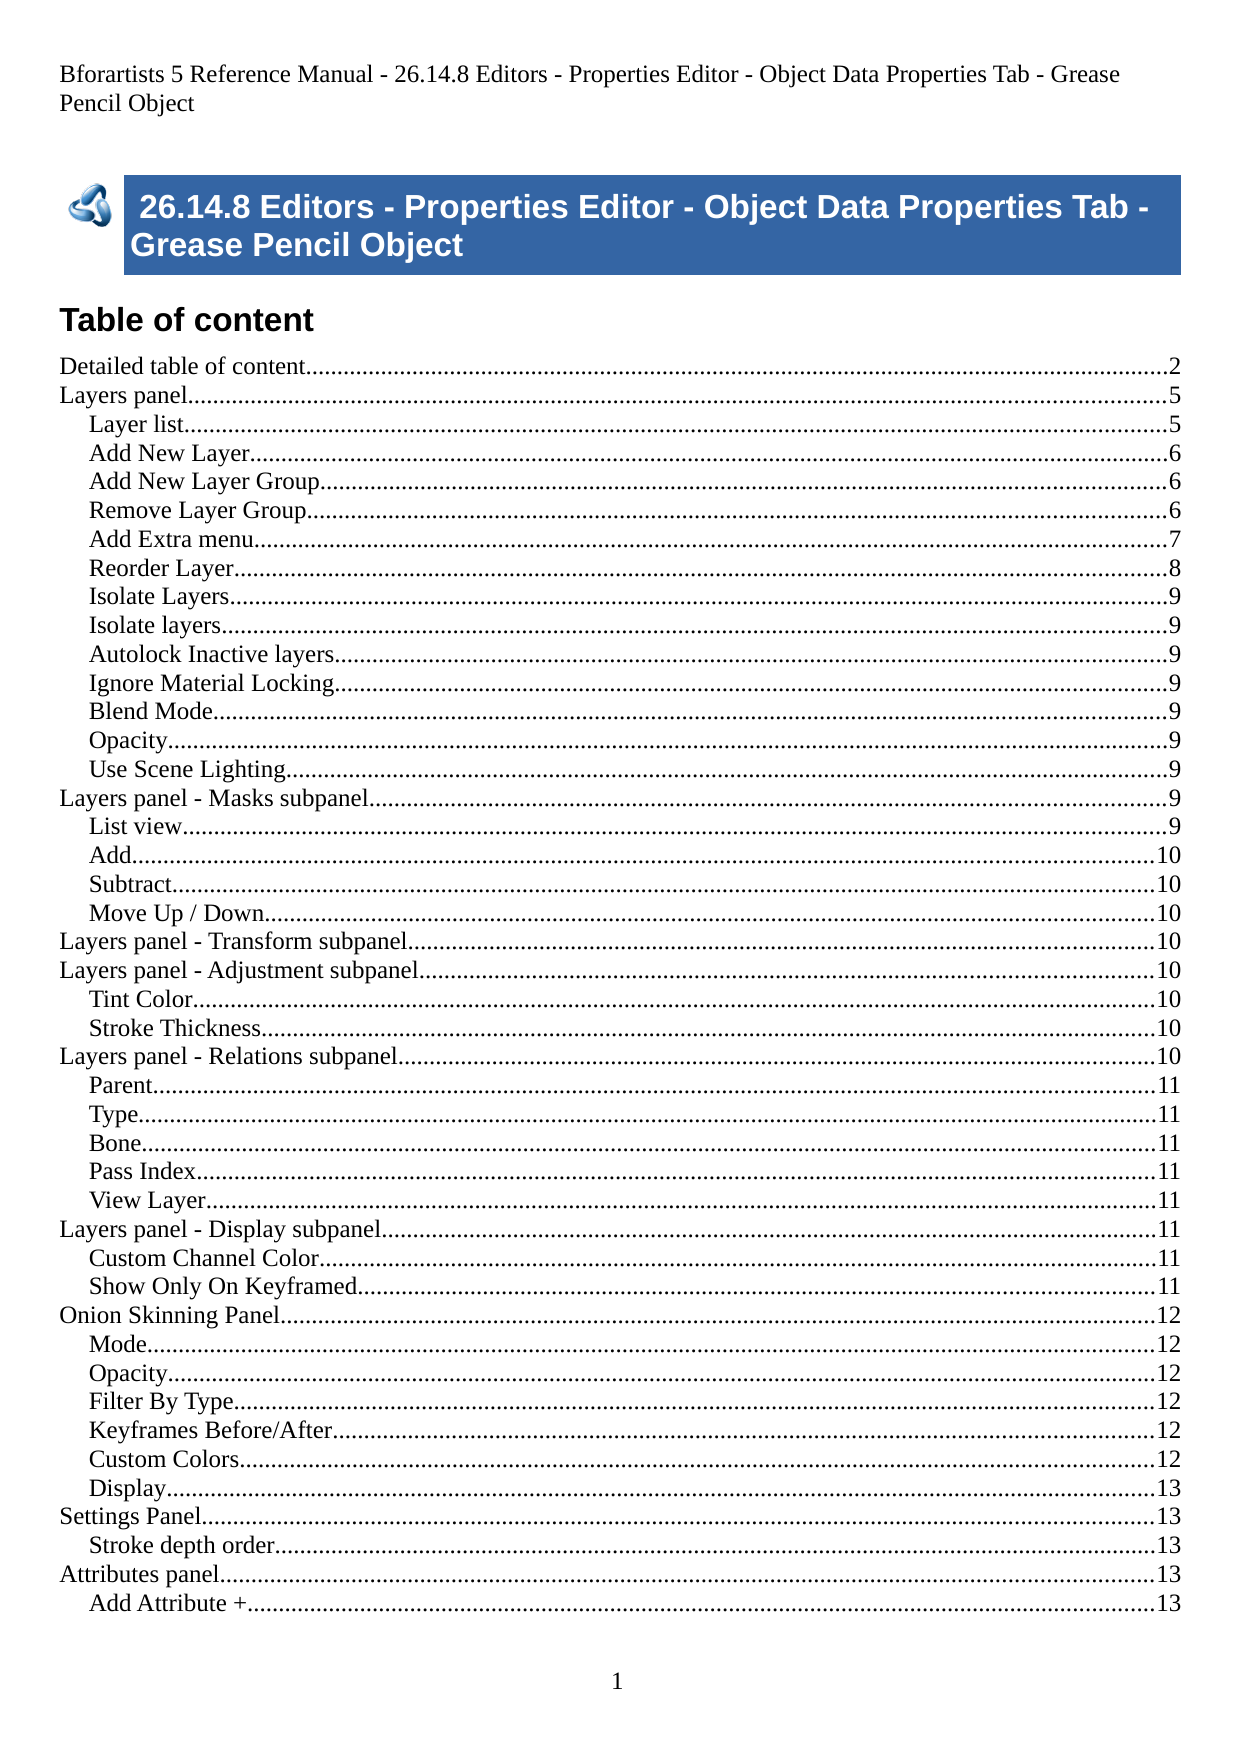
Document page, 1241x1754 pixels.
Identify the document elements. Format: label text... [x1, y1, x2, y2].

text Use Scene Lighting 9 [88, 754, 1181, 783]
text Layers panel - Masks subpanel 9 [59, 783, 1181, 811]
text Subtract 10 [88, 869, 1181, 898]
text Mode 12 [88, 1329, 1181, 1358]
text Onion Skinning Panel 12 [59, 1300, 1181, 1329]
text View Layer 11 [88, 1185, 1181, 1214]
text Stroke Thickness 10 [88, 1013, 1181, 1041]
text Type 11 [88, 1099, 1181, 1128]
text Add Extra menu 7 [88, 524, 1181, 553]
picture [65, 180, 114, 230]
text Settings Panel 13 [59, 1501, 1181, 1530]
text Custom Channel Color 11 [88, 1243, 1181, 1271]
text Add New Layer Group 6 [88, 466, 1181, 495]
text Attributes panel 13 [59, 1559, 1181, 1588]
text Show Only On Keyframed 11 [88, 1271, 1181, 1300]
table_header [59, 175, 124, 275]
text Stroke depth order 13 [88, 1530, 1181, 1559]
text Opacity 12 [88, 1358, 1181, 1386]
text Add Attribute + 13 [88, 1588, 1181, 1616]
text List view 9 [88, 811, 1181, 840]
text Parent 11 [88, 1070, 1181, 1099]
text Add 10 [88, 840, 1181, 869]
text Display 13 [88, 1473, 1181, 1501]
subtitle Table of content [59, 300, 1181, 339]
text Pass Index 11 [88, 1156, 1181, 1185]
text Autolock Inactive layers 9 [88, 639, 1181, 668]
text Tint Color 10 [88, 984, 1181, 1013]
text Isolate layers 9 [88, 610, 1181, 639]
text Layers panel - Relations subpanel 10 [59, 1041, 1181, 1070]
text Layer list 5 [88, 409, 1181, 438]
text Bone 11 [88, 1128, 1181, 1156]
text Blend Mode 9 [88, 696, 1181, 725]
text Detailed table of content 2 [59, 351, 1181, 380]
text Layers panel 5 [59, 380, 1181, 409]
text Opacity 9 [88, 725, 1181, 754]
text Add New Layer 6 [88, 438, 1181, 466]
text Layers panel - Adjustment subpanel 10 [59, 955, 1181, 984]
text Reorder Layer 8 [88, 553, 1181, 581]
text Layers panel - Display subpanel 11 [59, 1214, 1181, 1243]
table_header 26.14.8 Editors - Properties Editor - Object Data Properties Tab - Grease Pencil Object [124, 175, 1181, 275]
text Filter By Type 12 [88, 1386, 1181, 1415]
text Ignore Material Locking 9 [88, 668, 1181, 696]
text Move Up / Down 10 [88, 898, 1181, 926]
text Layers panel - Transform subpanel 10 [59, 926, 1181, 955]
text Custom Colors 12 [88, 1444, 1181, 1473]
text Remove Layer Group 6 [88, 495, 1181, 524]
text Isolate Layers 9 [88, 581, 1181, 610]
text Keyframes Before/After 12 [88, 1415, 1181, 1444]
